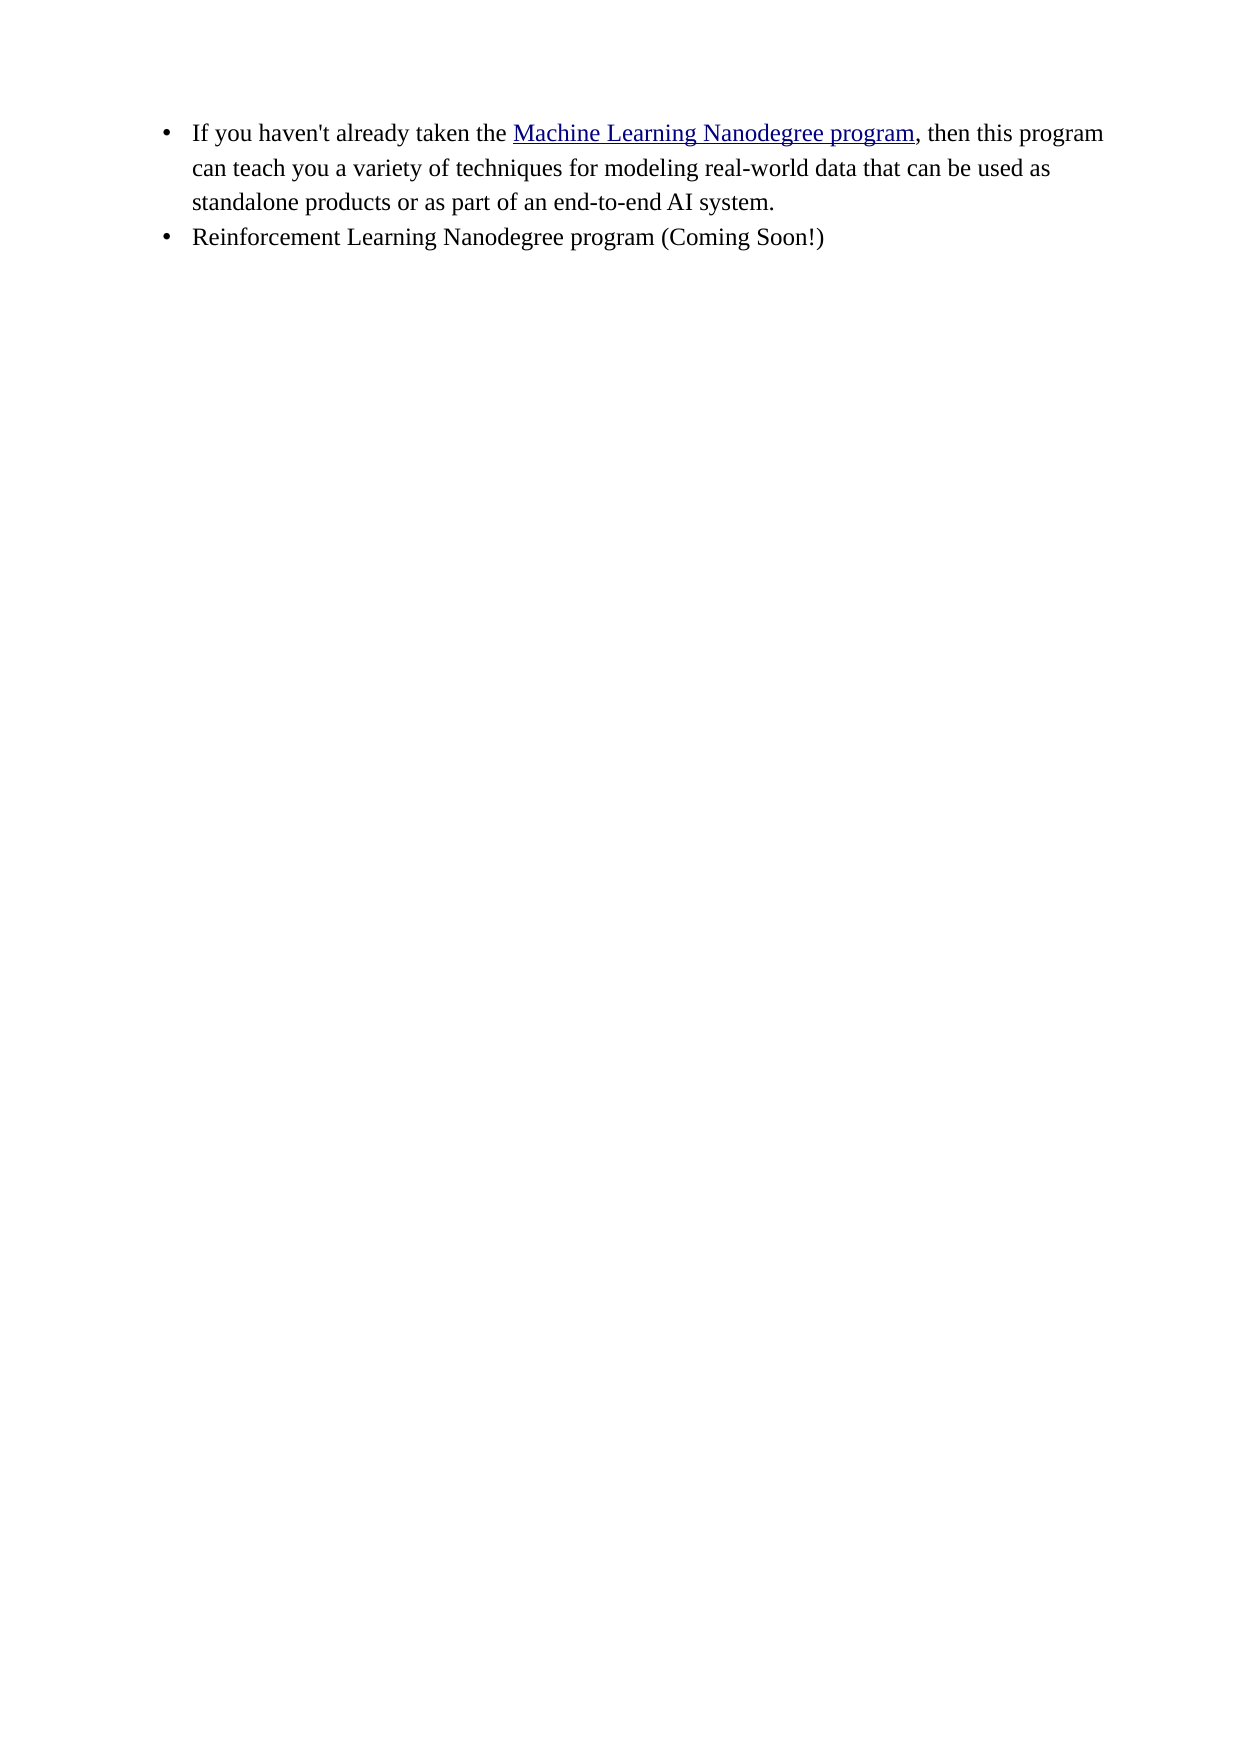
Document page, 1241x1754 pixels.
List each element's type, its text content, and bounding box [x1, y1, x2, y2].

list If you haven't already taken the Machine Learning Nanodegree program, then this program can teach you a variety of techniques for modeling real-world data that can be used as standalone products or as part of an end-to-end AI system. [162, 118, 1122, 216]
list Reinforcement Learning Nanodegree program (Coming Soon!) [162, 222, 1122, 250]
